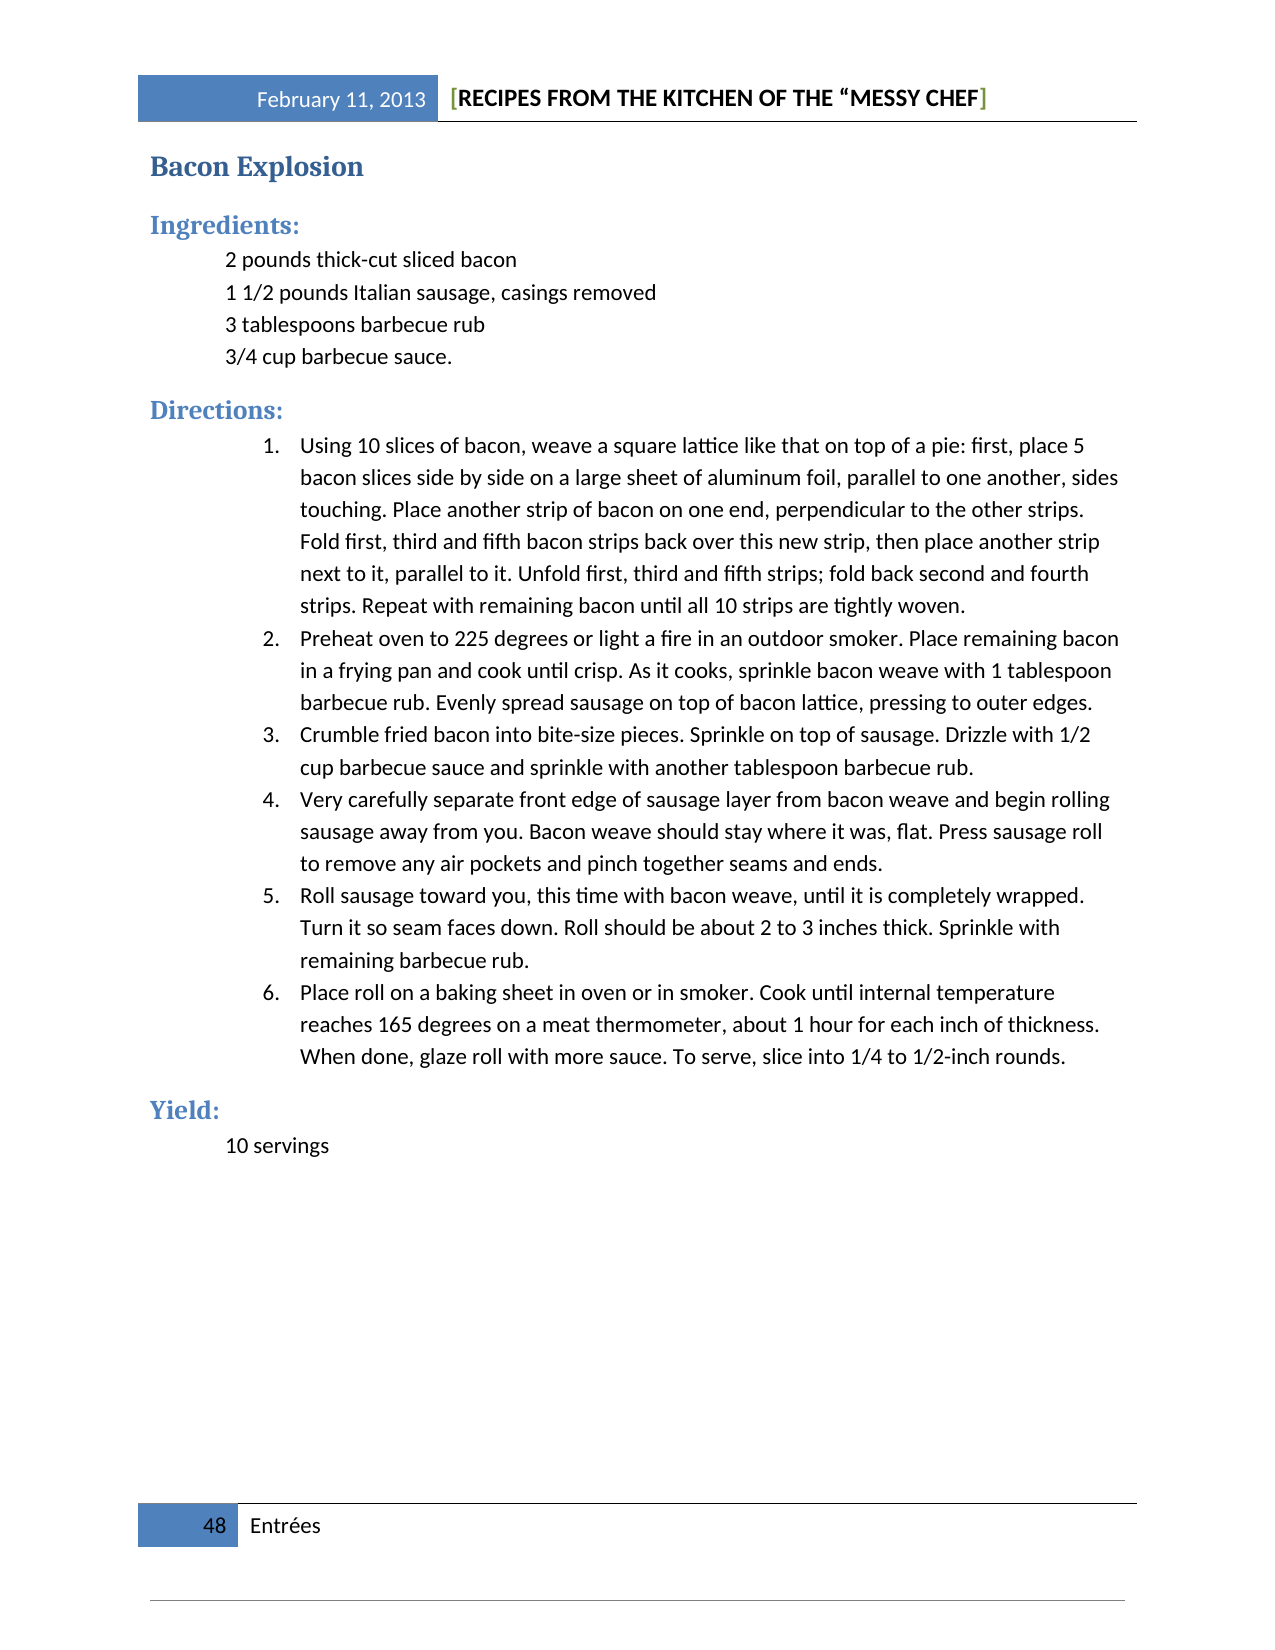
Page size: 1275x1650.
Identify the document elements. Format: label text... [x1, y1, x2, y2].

list Very carefully separate front edge of sausage layer from bacon weave and begin rolling sausage away from you. Bacon weave should stay where it was, flat. Press sausage roll to remove any air pockets and pinch together seams and ends. [262, 785, 1125, 877]
list 2 pounds thick-cut sliced bacon 1 1/2 pounds Italian sausage, casings removed 3 tablespoons barbecue rub 3/4 cup barbecue sauce. [225, 245, 1125, 370]
list Place roll on a baking sheet in oven or in smoker. Cook until internal temperature reaches 165 degrees on a meat thermometer, about 1 hour for each inch of thickness. When done, glaze roll with more sauce. To serve, slice into 1/4 to 1/2-inch rounds. [262, 978, 1125, 1070]
list 10 servings [225, 1131, 1125, 1159]
list Preheat oven to 225 degrees or light a fire in an outdoor smoker. Place remaining bacon in a frying pan and cook until crisp. As it cooks, sprinkle bacon weave with 1 tablespoon barbecue rub. Evenly spread sausage on top of bacon lattice, pressing to outer edges. [262, 624, 1125, 716]
list Roll sausage toward you, this time with bacon weave, until it is completely wrapped. Turn it so seam faces down. Roll should be about 2 to 3 inches thick. Sprinkle with remaining barbecue rub. [262, 881, 1125, 974]
list Using 10 slices of bacon, weave a square lattice like that on top of a pie: first, place 5 bacon slices side by side on a large sheet of aluminum foil, parallel to one another, sides touching. Place another strip of bacon on one end, perpendicular to the other strips. Fold first, third and fifth bacon strips back over this new strip, then place another strip next to it, parallel to it. Unfold first, third and fifth strips; fold back second and fourth strips. Repeat with remaining bacon until all 10 strips are tightly woven. [262, 431, 1125, 620]
subtitle Directions: [150, 395, 1125, 426]
list Crumble fried bacon into bite-size pieces. Sprinkle on top of sausage. Drizzle with 1/2 cup barbecue sauce and sprinkle with another tablespoon barbecue rub. [262, 720, 1125, 781]
subtitle Ingredients: [150, 210, 1125, 241]
subtitle Bacon Explosion [150, 150, 1125, 184]
subtitle Yield: [150, 1095, 1125, 1126]
